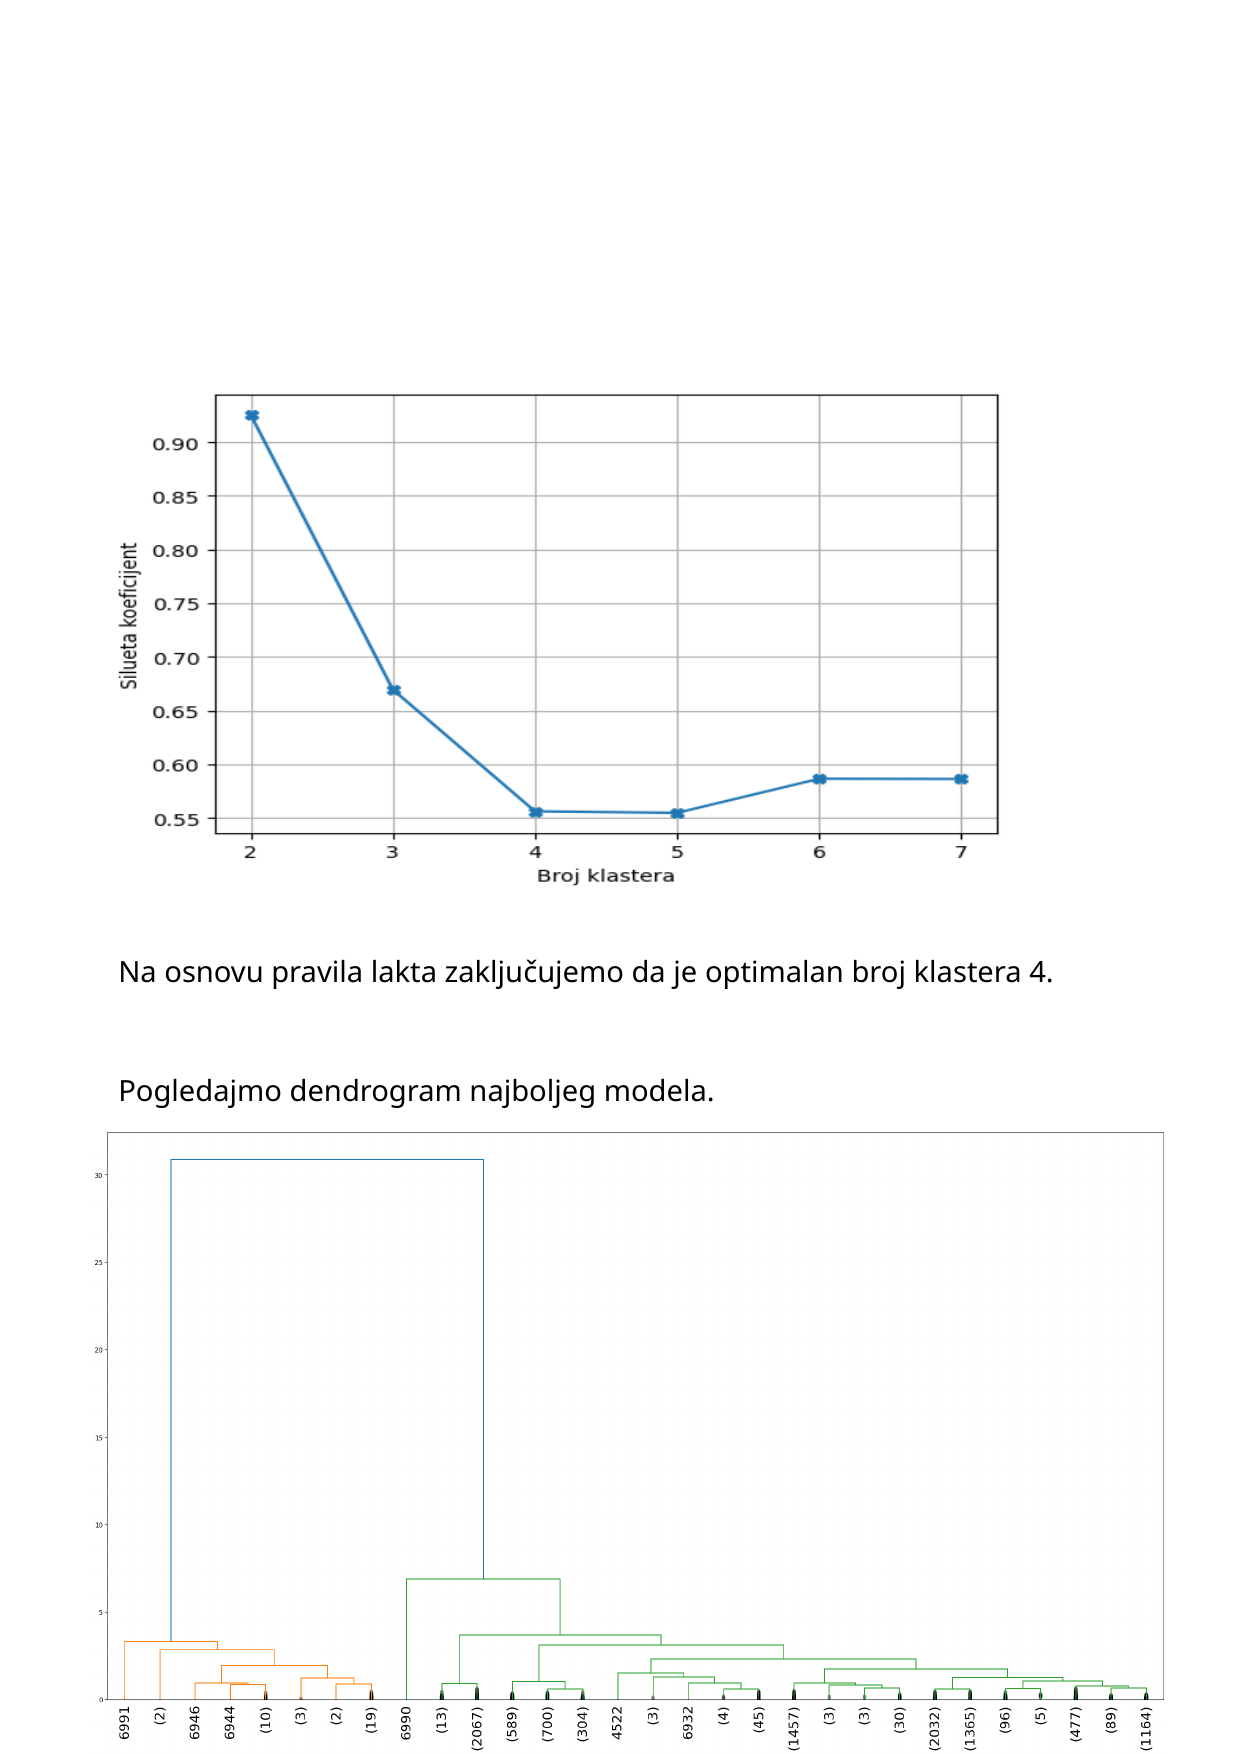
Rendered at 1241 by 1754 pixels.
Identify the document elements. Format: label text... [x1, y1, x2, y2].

text Na osnovu pravila lakta zaključujemo da je optimalan broj klastera 4. [118, 952, 1122, 991]
picture [90, 1128, 1168, 1754]
picture [105, 385, 1013, 896]
text Pogledajmo dendrogram najboljeg modela. [118, 1071, 1122, 1110]
